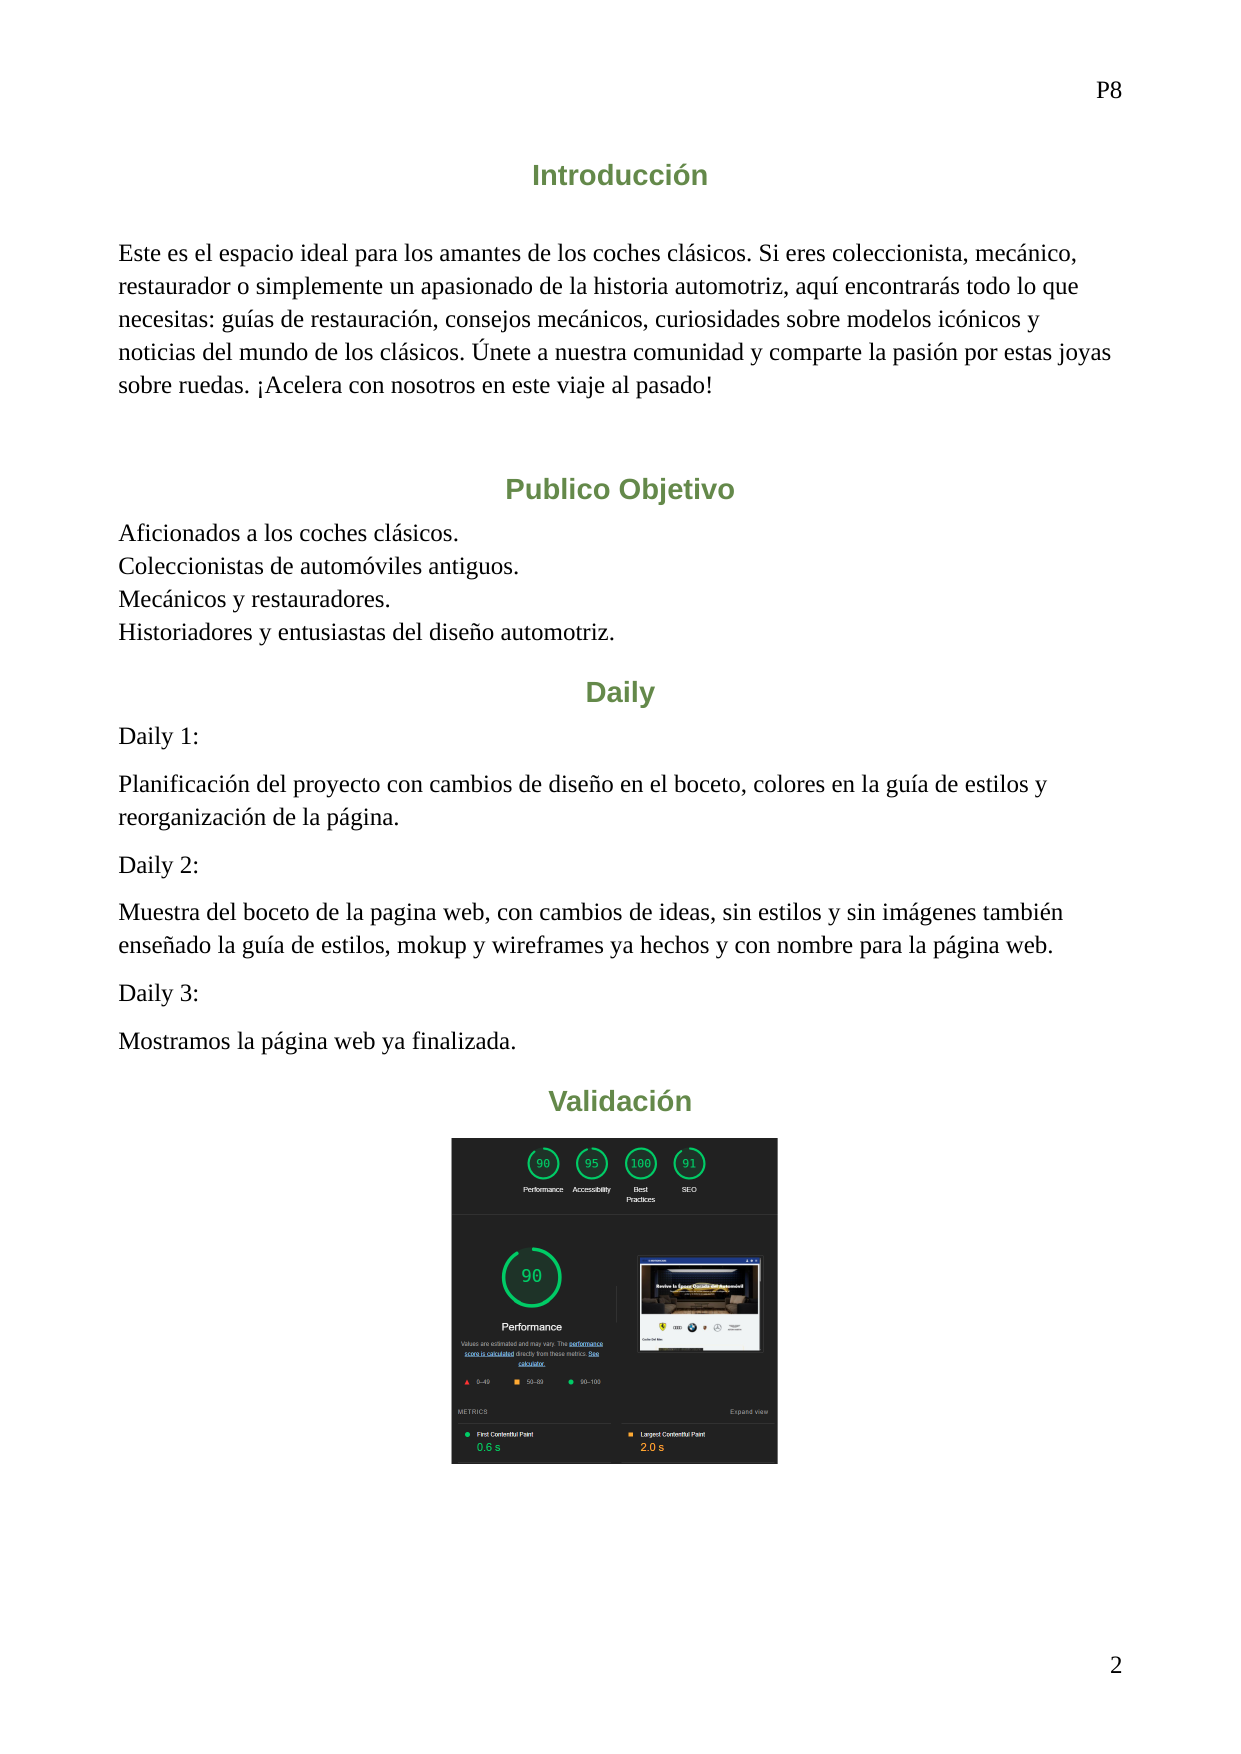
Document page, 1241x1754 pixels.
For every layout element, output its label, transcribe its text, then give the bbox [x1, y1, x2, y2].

text Daily 1: [118, 721, 1122, 750]
subtitle Introducción [118, 157, 1122, 191]
subtitle Daily [118, 675, 1122, 708]
text Daily 2: [118, 850, 1122, 878]
subtitle Validación [118, 1084, 1122, 1118]
text Planificación del proyecto con cambios de diseño en el boceto, colores en la guía de estilos y reorganización de la página. [118, 769, 1122, 831]
text Mostramos la página web ya finalizada. [118, 1026, 1122, 1055]
text Muestra del boceto de la pagina web, con cambios de ideas, sin estilos y sin imágenes también enseñado la guía de estilos, mokup y wireframes ya hechos y con nombre para la página web. [118, 897, 1122, 959]
subtitle Publico Objetivo [118, 472, 1122, 505]
text Aficionados a los coches clásicos. Coleccionistas de automóviles antiguos. Mecánicos y restauradores. Historiadores y entusiastas del diseño automotriz. [118, 518, 1122, 646]
text Este es el espacio ideal para los amantes de los coches clásicos. Si eres coleccionista, mecánico, restaurador o simplemente un apasionado de la historia automotriz, aquí encontrarás todo lo que necesitas: guías de restauración, consejos mecánicos, curiosidades sobre modelos icónicos y noticias del mundo de los clásicos. Únete a nuestra comunidad y comparte la pasión por estas joyas sobre ruedas. ¡Acelera con nosotros en este viaje al pasado! [118, 238, 1122, 399]
text Daily 3: [118, 978, 1122, 1007]
picture [451, 1138, 778, 1464]
